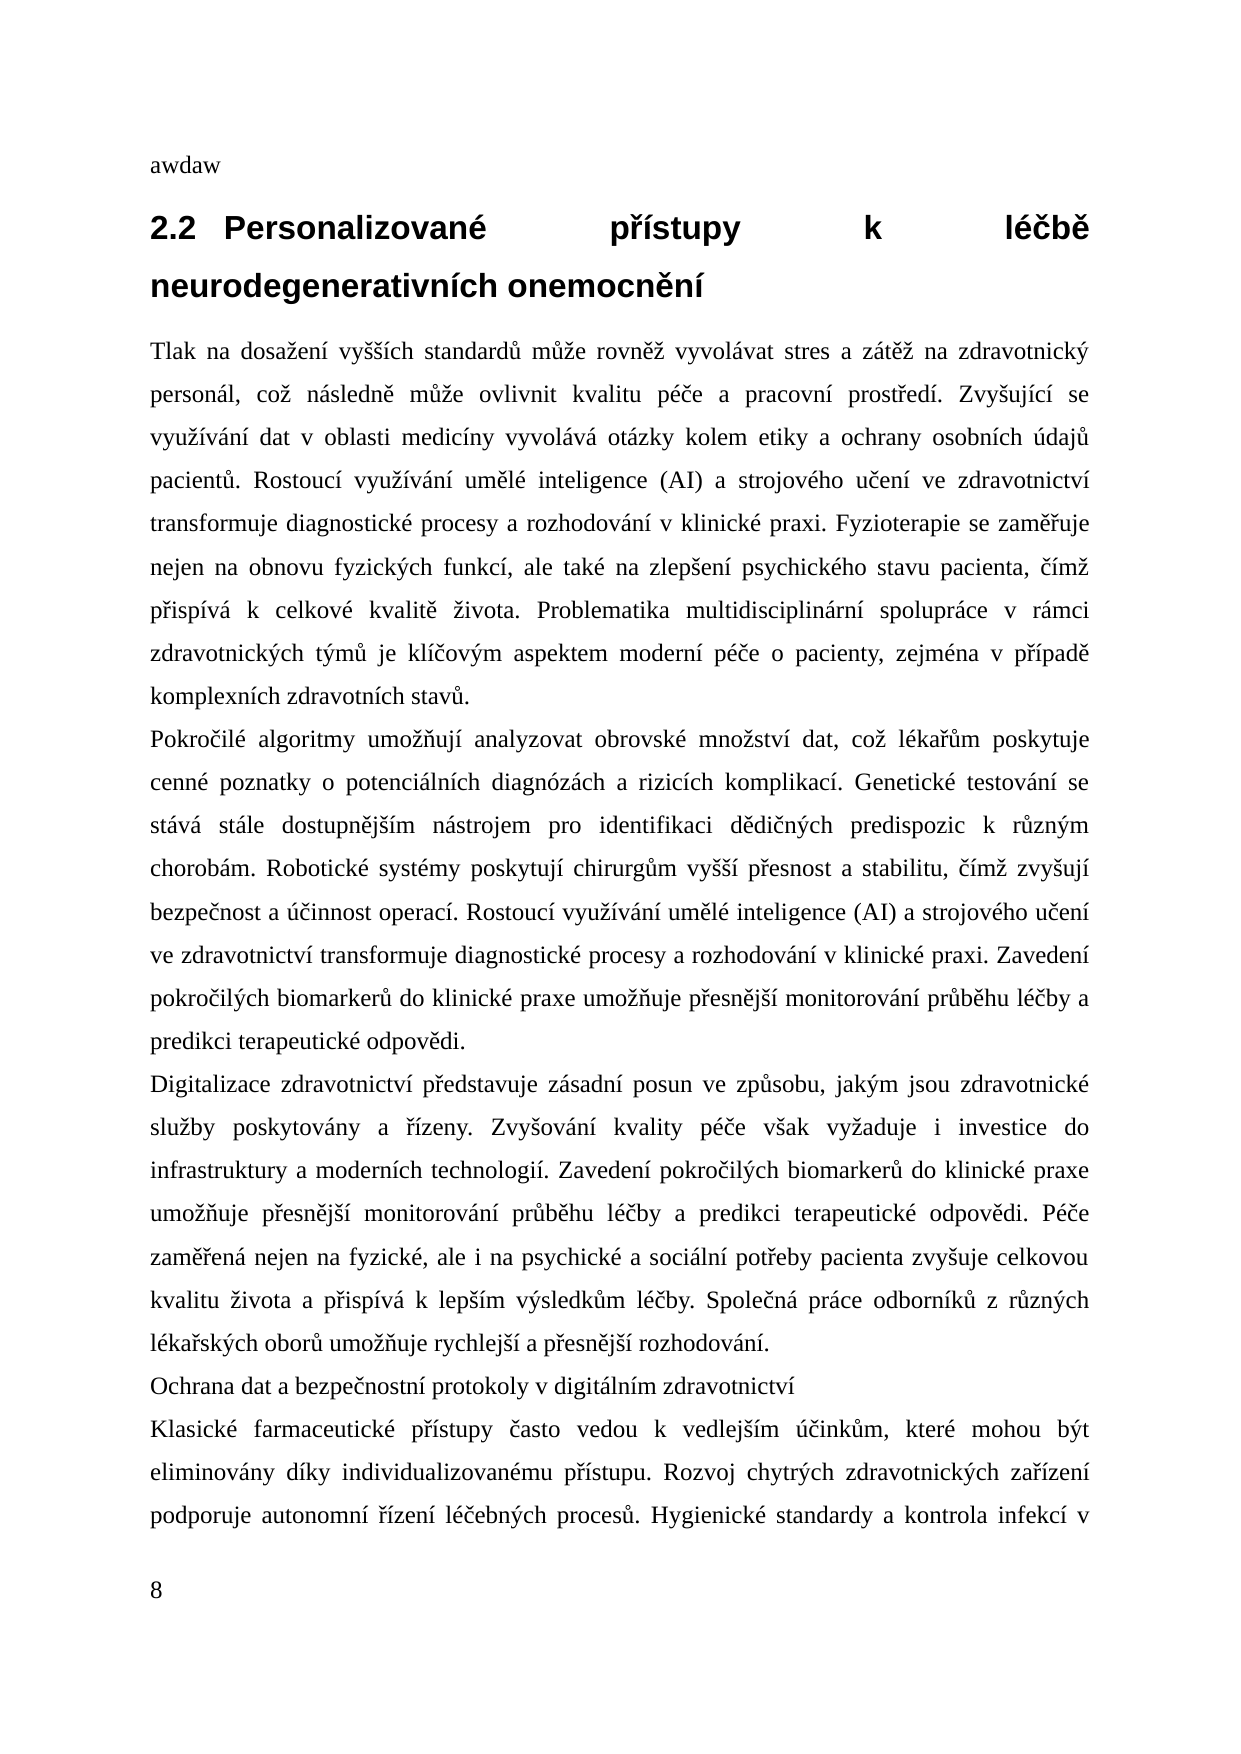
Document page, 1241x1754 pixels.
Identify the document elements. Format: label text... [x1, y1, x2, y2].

subtitle Personalizované přístupy k léčbě neurodegenerativních onemocnění [150, 208, 1090, 304]
text Pokročilé algoritmy umožňují analyzovat obrovské množství dat, což lékařům poskytuje cenné poznatky o potenciálních diagnózách a rizicích komplikací. Genetické testování se stává stále dostupnějším nástrojem pro identifikaci dědičných predispozic k různým chorobám. Robotické systémy poskytují chirurgům vyšší přesnost a stabilitu, čímž zvyšují bezpečnost a účinnost operací. Rostoucí využívání umělé inteligence (AI) a strojového učení ve zdravotnictví transformuje diagnostické procesy a rozhodování v klinické praxi. Zavedení pokročilých biomarkerů do klinické praxe umožňuje přesnější monitorování průběhu léčby a predikci terapeutické odpovědi. [150, 724, 1090, 1055]
text Digitalizace zdravotnictví představuje zásadní posun ve způsobu, jakým jsou zdravotnické služby poskytovány a řízeny. Zvyšování kvality péče však vyžaduje i investice do infrastruktury a moderních technologií. Zavedení pokročilých biomarkerů do klinické praxe umožňuje přesnější monitorování průběhu léčby a predikci terapeutické odpovědi. Péče zaměřená nejen na fyzické, ale i na psychické a sociální potřeby pacienta zvyšuje celkovou kvalitu života a přispívá k lepším výsledkům léčby. Společná práce odborníků z různých lékařských oborů umožňuje rychlejší a přesnější rozhodování. [150, 1069, 1090, 1357]
text Klasické farmaceutické přístupy často vedou k vedlejším účinkům, které mohou být eliminovány díky individualizovanému přístupu. Rozvoj chytrých zdravotnických zařízení podporuje autonomní řízení léčebných procesů. Hygienické standardy a kontrola infekcí v [150, 1414, 1090, 1529]
text Ochrana dat a bezpečnostní protokoly v digitálním zdravotnictví [150, 1371, 1090, 1400]
text Tlak na dosažení vyšších standardů může rovněž vyvolávat stres a zátěž na zdravotnický personál, což následně může ovlivnit kvalitu péče a pracovní prostředí. Zvyšující se využívání dat v oblasti medicíny vyvolává otázky kolem etiky a ochrany osobních údajů pacientů. Rostoucí využívání umělé inteligence (AI) a strojového učení ve zdravotnictví transformuje diagnostické procesy a rozhodování v klinické praxi. Fyzioterapie se zaměřuje nejen na obnovu fyzických funkcí, ale také na zlepšení psychického stavu pacienta, čímž přispívá k celkové kvalitě života. Problematika multidisciplinární spolupráce v rámci zdravotnických týmů je klíčovým aspektem moderní péče o pacienty, zejména v případě komplexních zdravotních stavů. [150, 336, 1090, 710]
